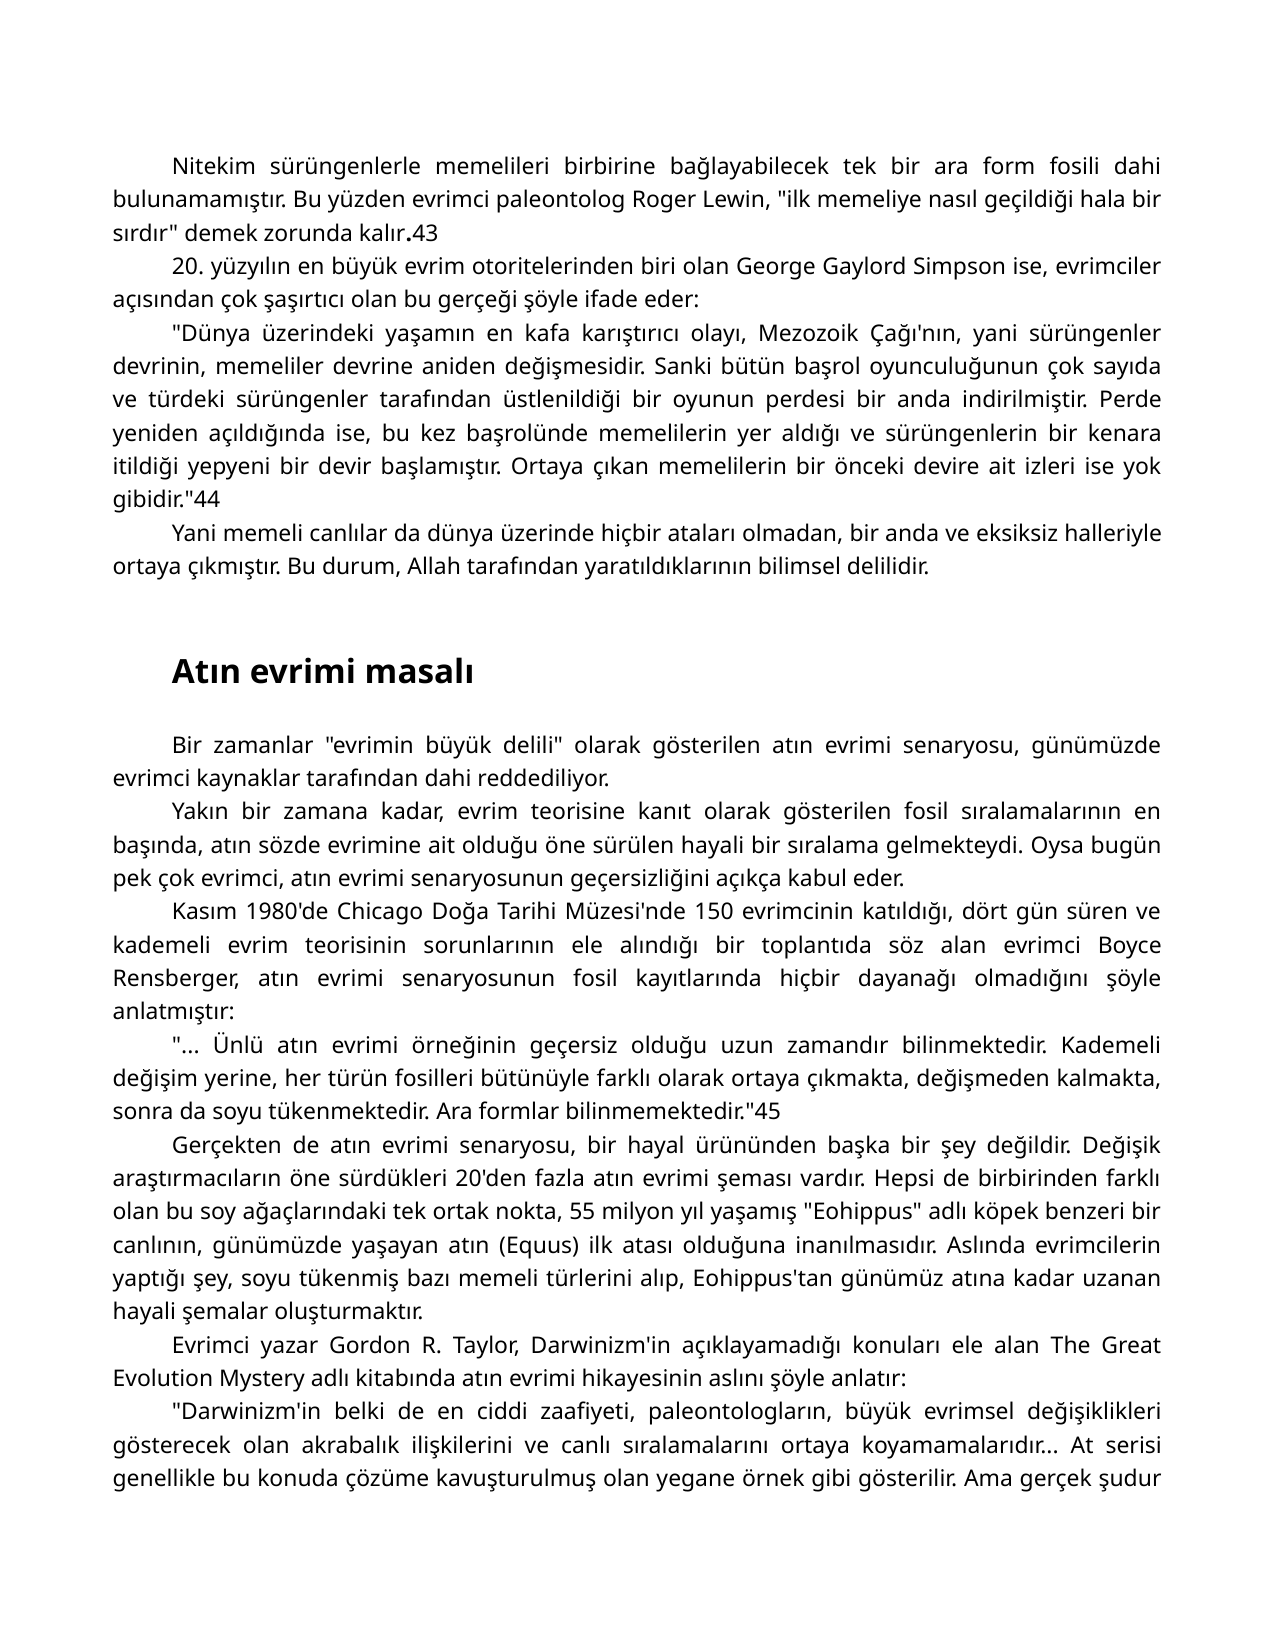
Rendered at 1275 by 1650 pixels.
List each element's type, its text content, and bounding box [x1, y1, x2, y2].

text Gerçekten de atın evrimi senaryosu, bir hayal ürününden başka bir şey değildir. Değişik araştırmacıların öne sürdükleri 20'den fazla atın evrimi şeması vardır. Hepsi de birbirinden farklı olan bu soy ağaçlarındaki tek ortak nokta, 55 milyon yıl yaşamış "Eohippus" adlı köpek benzeri bir canlının, günümüzde yaşayan atın (Equus) ilk atası olduğuna inanılmasıdır. Aslında evrimcilerin yaptığı şey, soyu tükenmiş bazı memeli türlerini alıp, Eohippus'tan günümüz atına kadar uzanan hayali şemalar oluşturmaktır. [112, 1126, 1162, 1326]
text "Dünya üzerindeki yaşamın en kafa karıştırıcı olayı, Mezozoik Çağı'nın, yani sürüngenler devrinin, memeliler devrine aniden değişmesidir. Sanki bütün başrol oyunculuğunun çok sayıda ve türdeki sürüngenler tarafından üstlenildiği bir oyunun perdesi bir anda indirilmiştir. Perde yeniden açıldığında ise, bu kez başrolünde memelilerin yer aldığı ve sürüngenlerin bir kenara itildiği yepyeni bir devir başlamıştır. Ortaya çıkan memelilerin bir önceki devire ait izleri ise yok gibidir."44 [112, 314, 1162, 514]
text "... Ünlü atın evrimi örneğinin geçersiz olduğu uzun zamandır bilinmektedir. Kademeli değişim yerine, her türün fosilleri bütünüyle farklı olarak ortaya çıkmakta, değişmeden kalmakta, sonra da soyu tükenmektedir. Ara formlar bilinmemektedir."45 [112, 1026, 1162, 1126]
subtitle Atın evrimi masalı [112, 648, 1162, 693]
text Yakın bir zamana kadar, evrim teorisine kanıt olarak gösterilen fosil sıralamalarının en başında, atın sözde evrimine ait olduğu öne sürülen hayali bir sıralama gelmekteydi. Oysa bugün pek çok evrimci, atın evrimi senaryosunun geçersizliğini açıkça kabul eder. [112, 793, 1162, 893]
text Bir zamanlar "evrimin büyük delili" olarak gösterilen atın evrimi senaryosu, günümüzde evrimci kaynaklar tarafından dahi reddediliyor. [112, 726, 1162, 793]
text Nitekim sürüngenlerle memelileri birbirine bağlayabilecek tek bir ara form fosili dahi bulunamamıştır. Bu yüzden evrimci paleontolog Roger Lewin, "ilk memeliye nasıl geçildiği hala bir sırdır" demek zorunda kalır.43 [112, 148, 1162, 248]
text 20. yüzyılın en büyük evrim otoritelerinden biri olan George Gaylord Simpson ise, evrimciler açısından çok şaşırtıcı olan bu gerçeği şöyle ifade eder: [112, 248, 1162, 314]
text Yani memeli canlılar da dünya üzerinde hiçbir ataları olmadan, bir anda ve eksiksiz halleriyle ortaya çıkmıştır. Bu durum, Allah tarafından yaratıldıklarının bilimsel delilidir. [112, 514, 1162, 581]
text Evrimci yazar Gordon R. Taylor, Darwinizm'in açıklayamadığı konuları ele alan The Great Evolution Mystery adlı kitabında atın evrimi hikayesinin aslını şöyle anlatır: [112, 1326, 1162, 1393]
text Kasım 1980'de Chicago Doğa Tarihi Müzesi'nde 150 evrimcinin katıldığı, dört gün süren ve kademeli evrim teorisinin sorunlarının ele alındığı bir toplantıda söz alan evrimci Boyce Rensberger, atın evrimi senaryosunun fosil kayıtlarında hiçbir dayanağı olmadığını şöyle anlatmıştır: [112, 893, 1162, 1026]
text "Darwinizm'in belki de en ciddi zaafiyeti, paleontologların, büyük evrimsel değişiklikleri gösterecek olan akrabalık ilişkilerini ve canlı sıralamalarını ortaya koyamamalarıdır... At serisi genellikle bu konuda çözüme kavuşturulmuş olan yegane örnek gibi gösterilir. Ama gerçek şudur [112, 1393, 1162, 1493]
